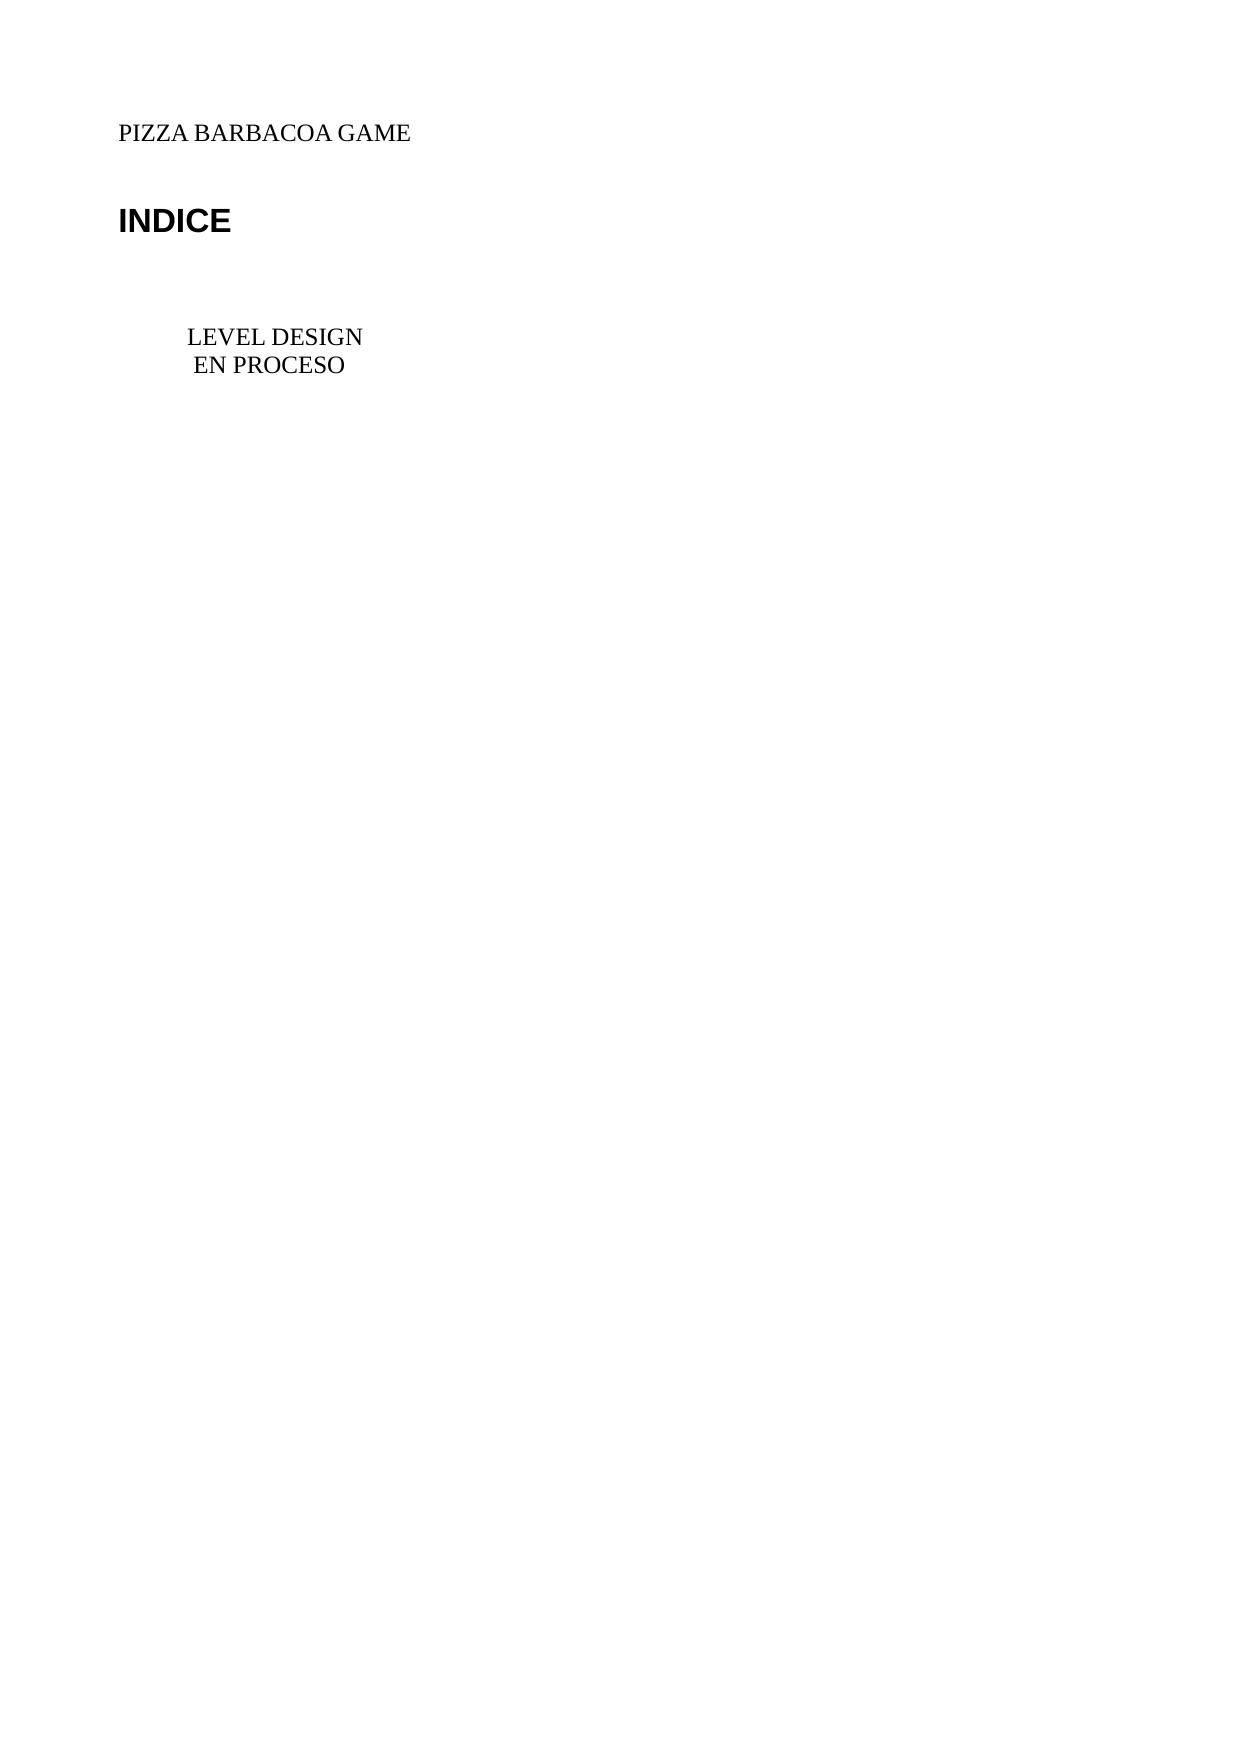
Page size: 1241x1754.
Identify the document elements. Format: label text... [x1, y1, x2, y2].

text EN PROCESO [187, 351, 1122, 379]
text PIZZA BARBACOA GAME [118, 118, 1122, 147]
text LEVEL DESIGN [187, 322, 1122, 351]
subtitle INDICE [118, 201, 1122, 239]
